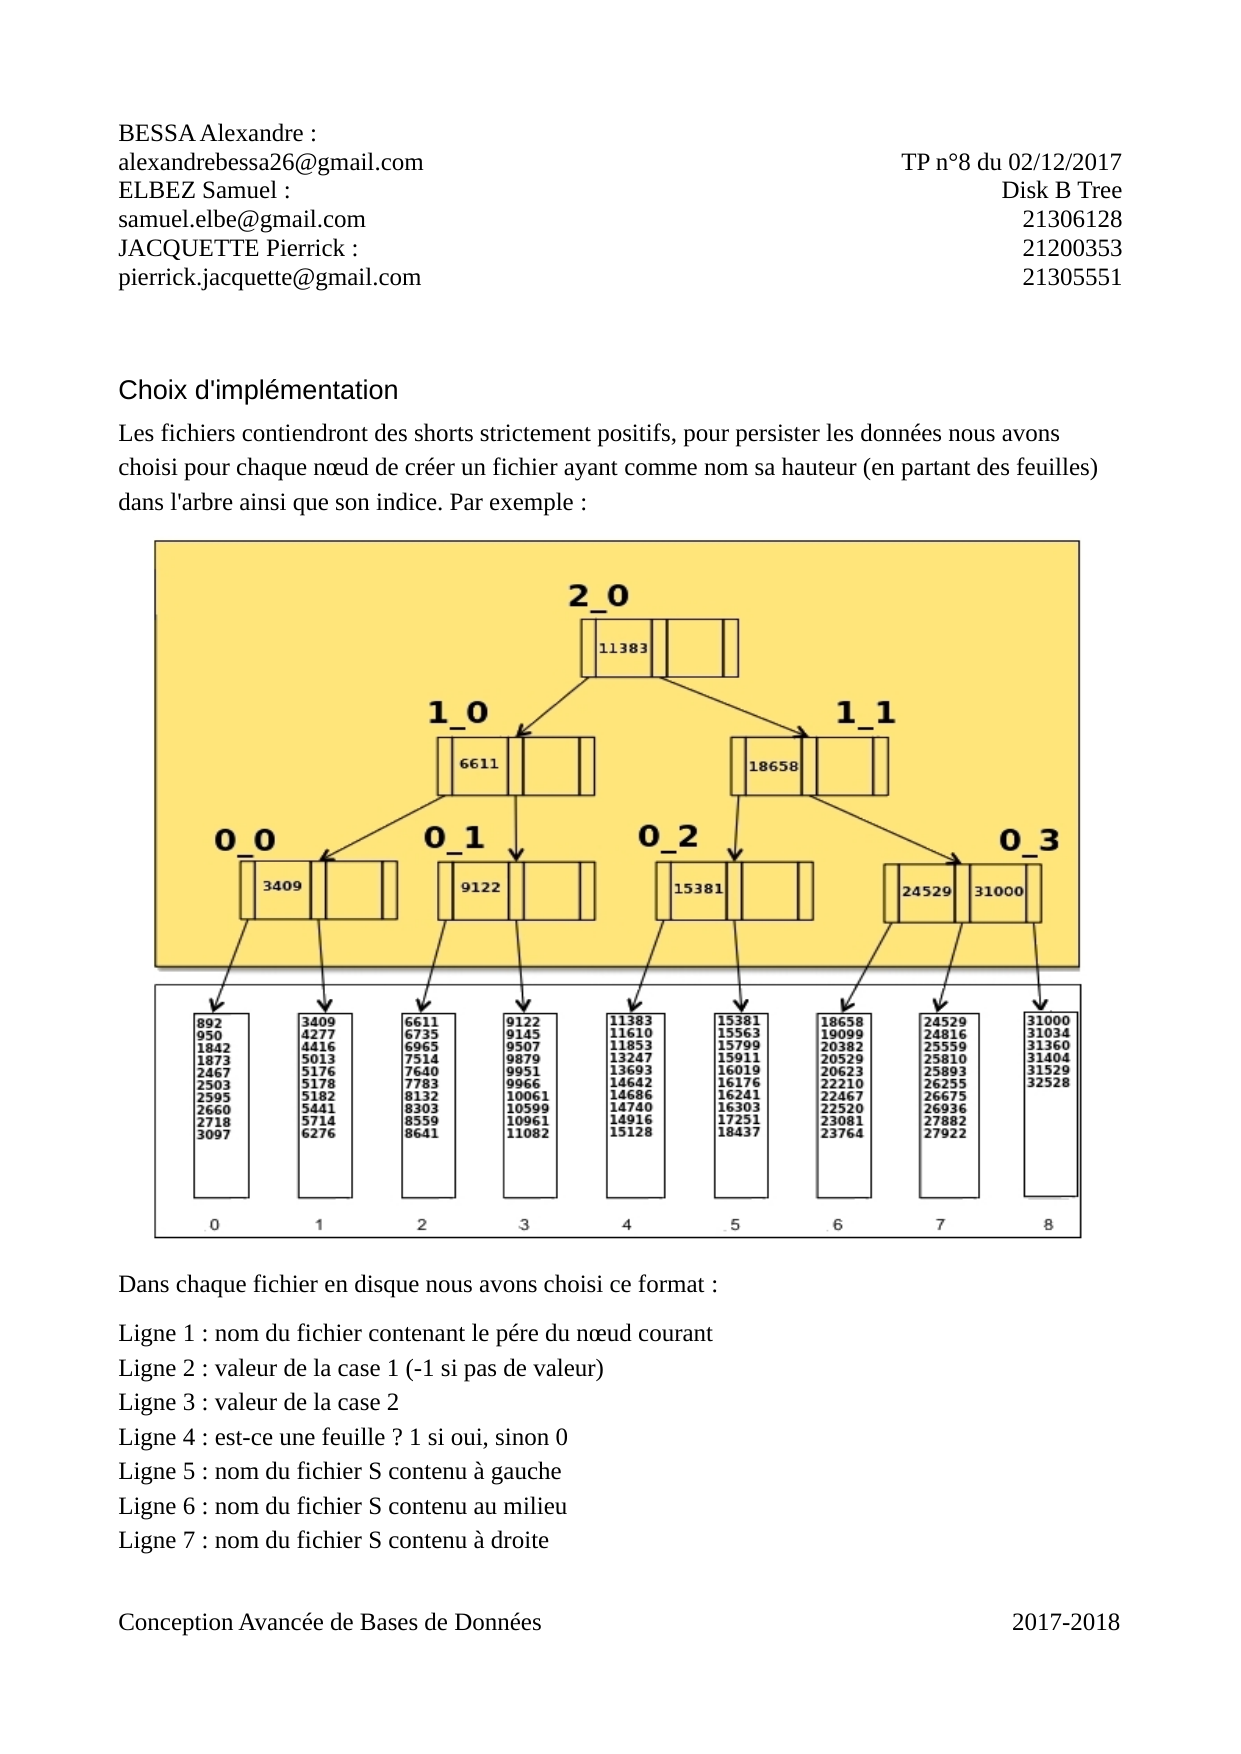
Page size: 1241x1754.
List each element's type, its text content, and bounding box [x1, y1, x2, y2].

text Dans chaque fichier en disque nous avons choisi ce format : [118, 634, 1122, 1298]
text Les fichiers contiendront des shorts strictement positifs, pour persister les données nous avons choisi pour chaque nœud de créer un fichier ayant comme nom sa hauteur (en partant des feuilles) dans l'arbre ainsi que son indice. Par exemple : [118, 418, 1122, 515]
text Ligne 1 : nom du fichier contenant le pére du nœud courant Ligne 2 : valeur de la case 1 (-1 si pas de valeur) Ligne 3 : valeur de la case 2 Ligne 4 : est-ce une feuille ? 1 si oui, sinon 0 Ligne 5 : nom du fichier S contenu à gauche Ligne 6 : nom du fichier S contenu au milieu Ligne 7 : nom du fichier S contenu à droite [118, 1318, 1122, 1554]
subtitle Choix d'implémentation [118, 374, 1122, 405]
picture [153, 535, 1088, 1270]
